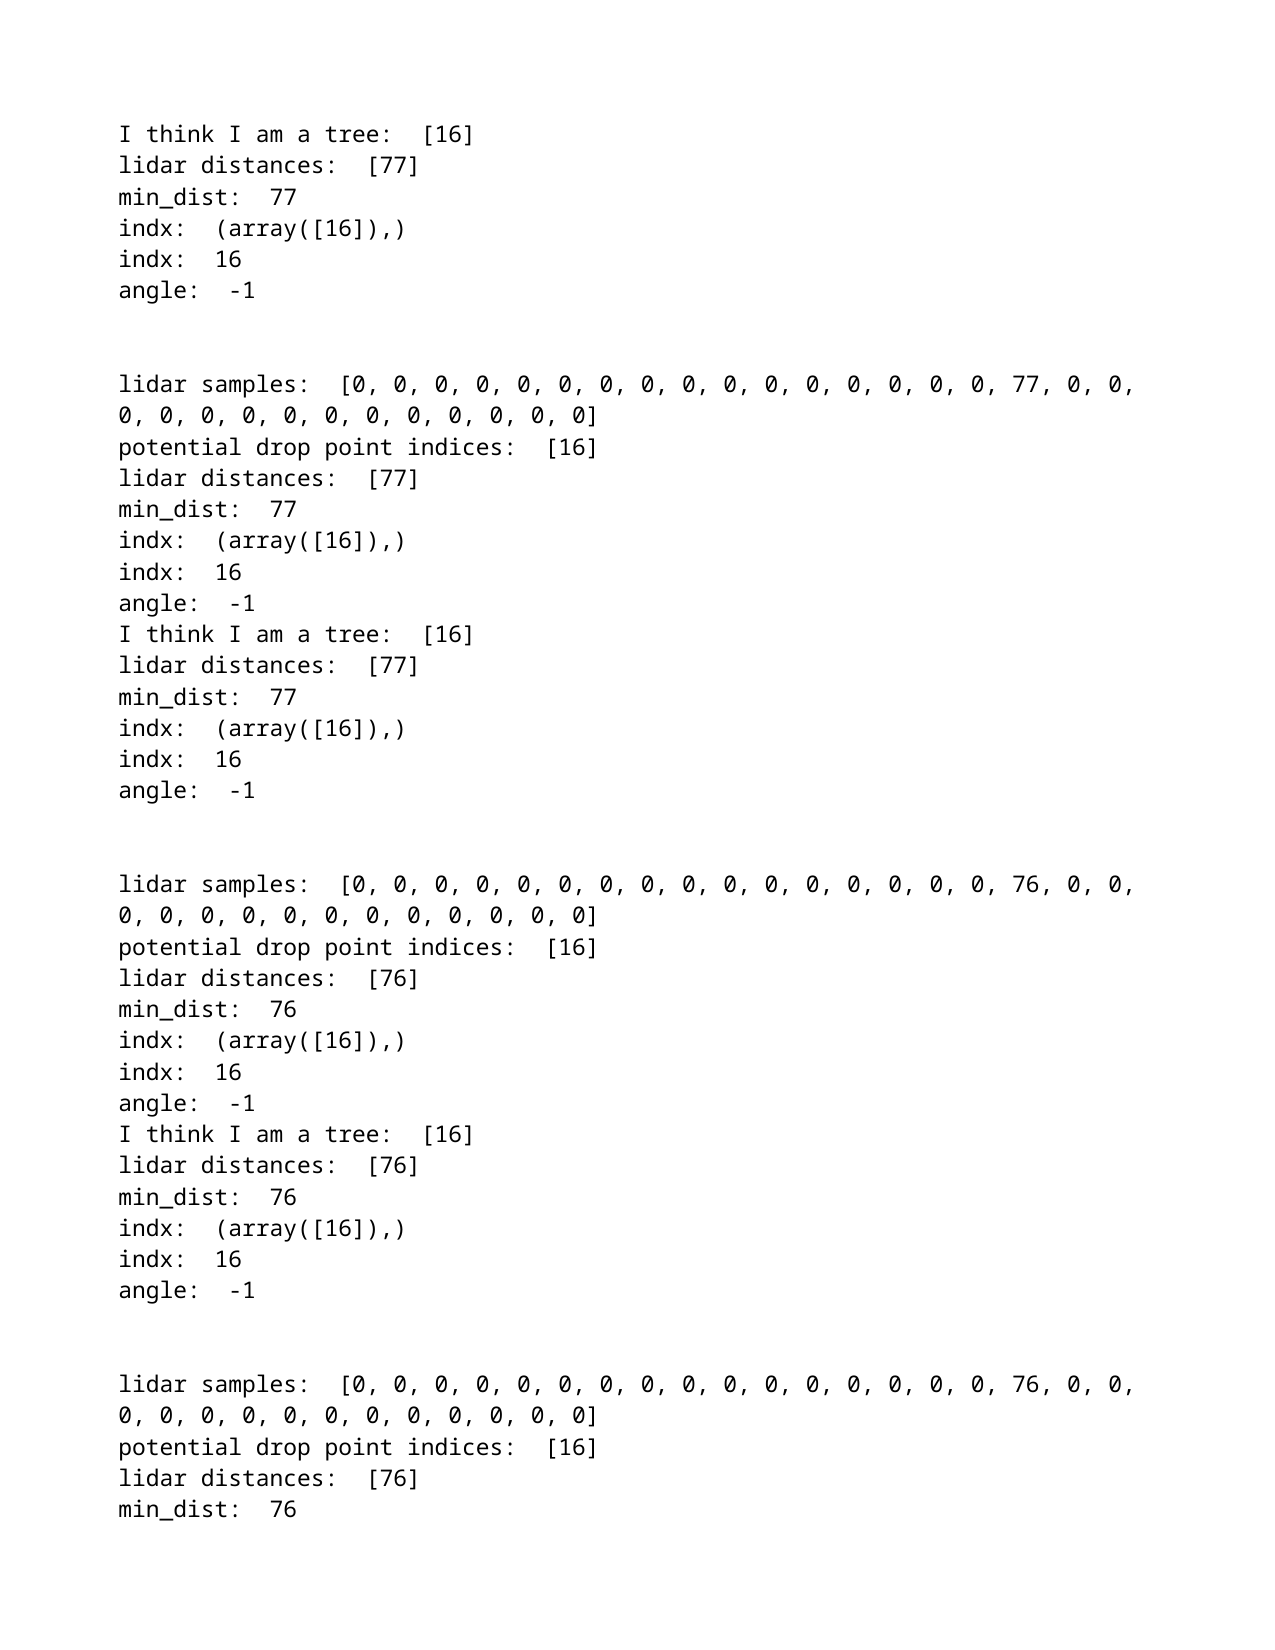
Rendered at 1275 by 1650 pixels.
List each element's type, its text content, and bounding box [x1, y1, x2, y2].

text angle: -1 [118, 1274, 1157, 1306]
text indx: (array([16]),) [118, 524, 1157, 556]
text min_dist: 77 [118, 181, 1157, 212]
text lidar distances: [76] [118, 962, 1157, 993]
text indx: 16 [118, 1243, 1157, 1274]
text indx: 16 [118, 743, 1157, 774]
text I think I am a tree: [16] [118, 618, 1157, 649]
text angle: -1 [118, 274, 1157, 306]
text lidar distances: [77] [118, 462, 1157, 493]
text min_dist: 76 [118, 993, 1157, 1024]
text I think I am a tree: [16] [118, 118, 1157, 149]
text min_dist: 77 [118, 681, 1157, 712]
text min_dist: 76 [118, 1181, 1157, 1212]
text lidar distances: [77] [118, 149, 1157, 181]
text I think I am a tree: [16] [118, 1118, 1157, 1149]
text lidar samples: [0, 0, 0, 0, 0, 0, 0, 0, 0, 0, 0, 0, 0, 0, 0, 0, 76, 0, 0, 0, 0, 0, 0, 0, 0, 0, 0, 0, 0, 0, 0] [118, 1368, 1157, 1431]
text angle: -1 [118, 774, 1157, 806]
text lidar distances: [76] [118, 1462, 1157, 1493]
text potential drop point indices: [16] [118, 431, 1157, 462]
text lidar samples: [0, 0, 0, 0, 0, 0, 0, 0, 0, 0, 0, 0, 0, 0, 0, 0, 77, 0, 0, 0, 0, 0, 0, 0, 0, 0, 0, 0, 0, 0, 0] [118, 368, 1157, 431]
text indx: (array([16]),) [118, 212, 1157, 243]
text lidar samples: [0, 0, 0, 0, 0, 0, 0, 0, 0, 0, 0, 0, 0, 0, 0, 0, 76, 0, 0, 0, 0, 0, 0, 0, 0, 0, 0, 0, 0, 0, 0] [118, 868, 1157, 931]
text lidar distances: [77] [118, 649, 1157, 681]
text lidar distances: [76] [118, 1149, 1157, 1181]
text potential drop point indices: [16] [118, 1431, 1157, 1462]
text indx: (array([16]),) [118, 1024, 1157, 1056]
text indx: (array([16]),) [118, 712, 1157, 743]
text angle: -1 [118, 1087, 1157, 1118]
text min_dist: 77 [118, 493, 1157, 524]
text indx: 16 [118, 243, 1157, 274]
text indx: (array([16]),) [118, 1212, 1157, 1243]
text indx: 16 [118, 1056, 1157, 1087]
text potential drop point indices: [16] [118, 931, 1157, 962]
text min_dist: 76 [118, 1493, 1157, 1524]
text angle: -1 [118, 587, 1157, 618]
text indx: 16 [118, 556, 1157, 587]
